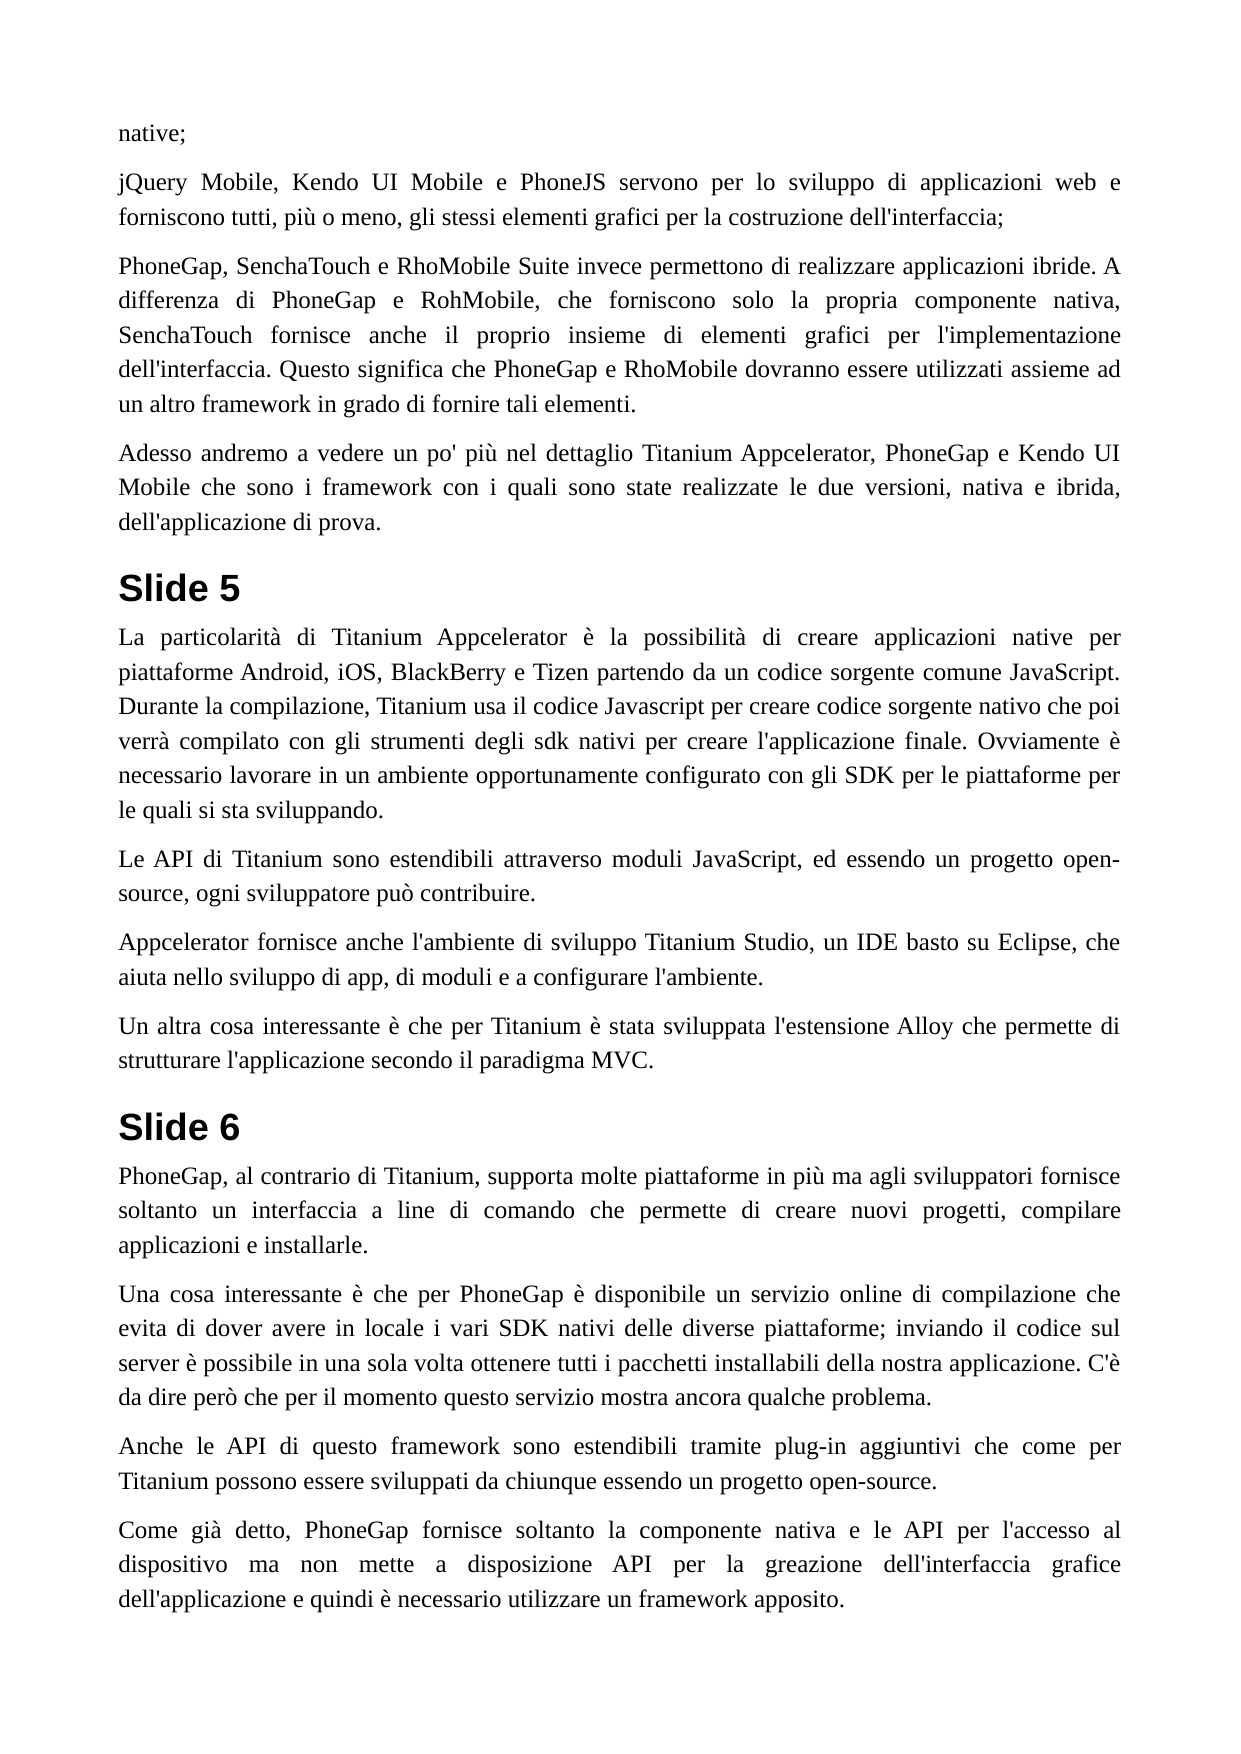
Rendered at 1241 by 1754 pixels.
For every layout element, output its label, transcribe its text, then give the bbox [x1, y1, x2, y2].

text PhoneGap, al contrario di Titanium, supporta molte piattaforme in più ma agli sviluppatori fornisce soltanto un interfaccia a line di comando che permette di creare nuovi progetti, compilare applicazioni e installarle. [118, 1161, 1122, 1259]
text Una cosa interessante è che per PhoneGap è disponibile un servizio online di compilazione che evita di dover avere in locale i vari SDK nativi delle diverse piattaforme; inviando il codice sul server è possibile in una sola volta ottenere tutti i pacchetti installabili della nostra applicazione. C'è da dire però che per il momento questo servizio mostra ancora qualche problema. [118, 1279, 1122, 1411]
text Adesso andremo a vedere un po' più nel dettaglio Titanium Appcelerator, PhoneGap e Kendo UI Mobile che sono i framework con i quali sono state realizzate le due versioni, nativa e ibrida, dell'applicazione di prova. [118, 438, 1122, 535]
text native; [118, 118, 1122, 147]
text La particolarità di Titanium Appcelerator è la possibilità di creare applicazioni native per piattaforme Android, iOS, BlackBerry e Tizen partendo da un codice sorgente comune JavaScript. Durante la compilazione, Titanium usa il codice Javascript per creare codice sorgente nativo che poi verrà compilato con gli strumenti degli sdk nativi per creare l'applicazione finale. Ovviamente è necessario lavorare in un ambiente opportunamente configurato con gli SDK per le piattaforme per le quali si sta sviluppando. [118, 622, 1122, 823]
text Anche le API di questo framework sono estendibili tramite plug-in aggiuntivi che come per Titanium possono essere sviluppati da chiunque essendo un progetto open-source. [118, 1431, 1122, 1495]
subtitle Slide 5 [118, 566, 1122, 610]
text PhoneGap, SenchaTouch e RhoMobile Suite invece permettono di realizzare applicazioni ibride. A differenza di PhoneGap e RohMobile, che forniscono solo la propria componente nativa, SenchaTouch fornisce anche il proprio insieme di elementi grafici per l'implementazione dell'interfaccia. Questo significa che PhoneGap e RhoMobile dovranno essere utilizzati assieme ad un altro framework in grado di fornire tali elementi. [118, 251, 1122, 417]
text Le API di Titanium sono estendibili attraverso moduli JavaScript, ed essendo un progetto open-source, ogni sviluppatore può contribuire. [118, 844, 1122, 907]
text Appcelerator fornisce anche l'ambiente di sviluppo Titanium Studio, un IDE basto su Eclipse, che aiuta nello sviluppo di app, di moduli e a configurare l'ambiente. [118, 927, 1122, 991]
text Un altra cosa interessante è che per Titanium è stata sviluppata l'estensione Alloy che permette di strutturare l'applicazione secondo il paradigma MVC. [118, 1011, 1122, 1074]
subtitle Slide 6 [118, 1105, 1122, 1148]
text jQuery Mobile, Kendo UI Mobile e PhoneJS servono per lo sviluppo di applicazioni web e forniscono tutti, più o meno, gli stessi elementi grafici per la costruzione dell'interfaccia; [118, 167, 1122, 230]
text Come già detto, PhoneGap fornisce soltanto la componente nativa e le API per l'accesso al dispositivo ma non mette a disposizione API per la greazione dell'interfaccia grafice dell'applicazione e quindi è necessario utilizzare un framework apposito. [118, 1515, 1122, 1613]
